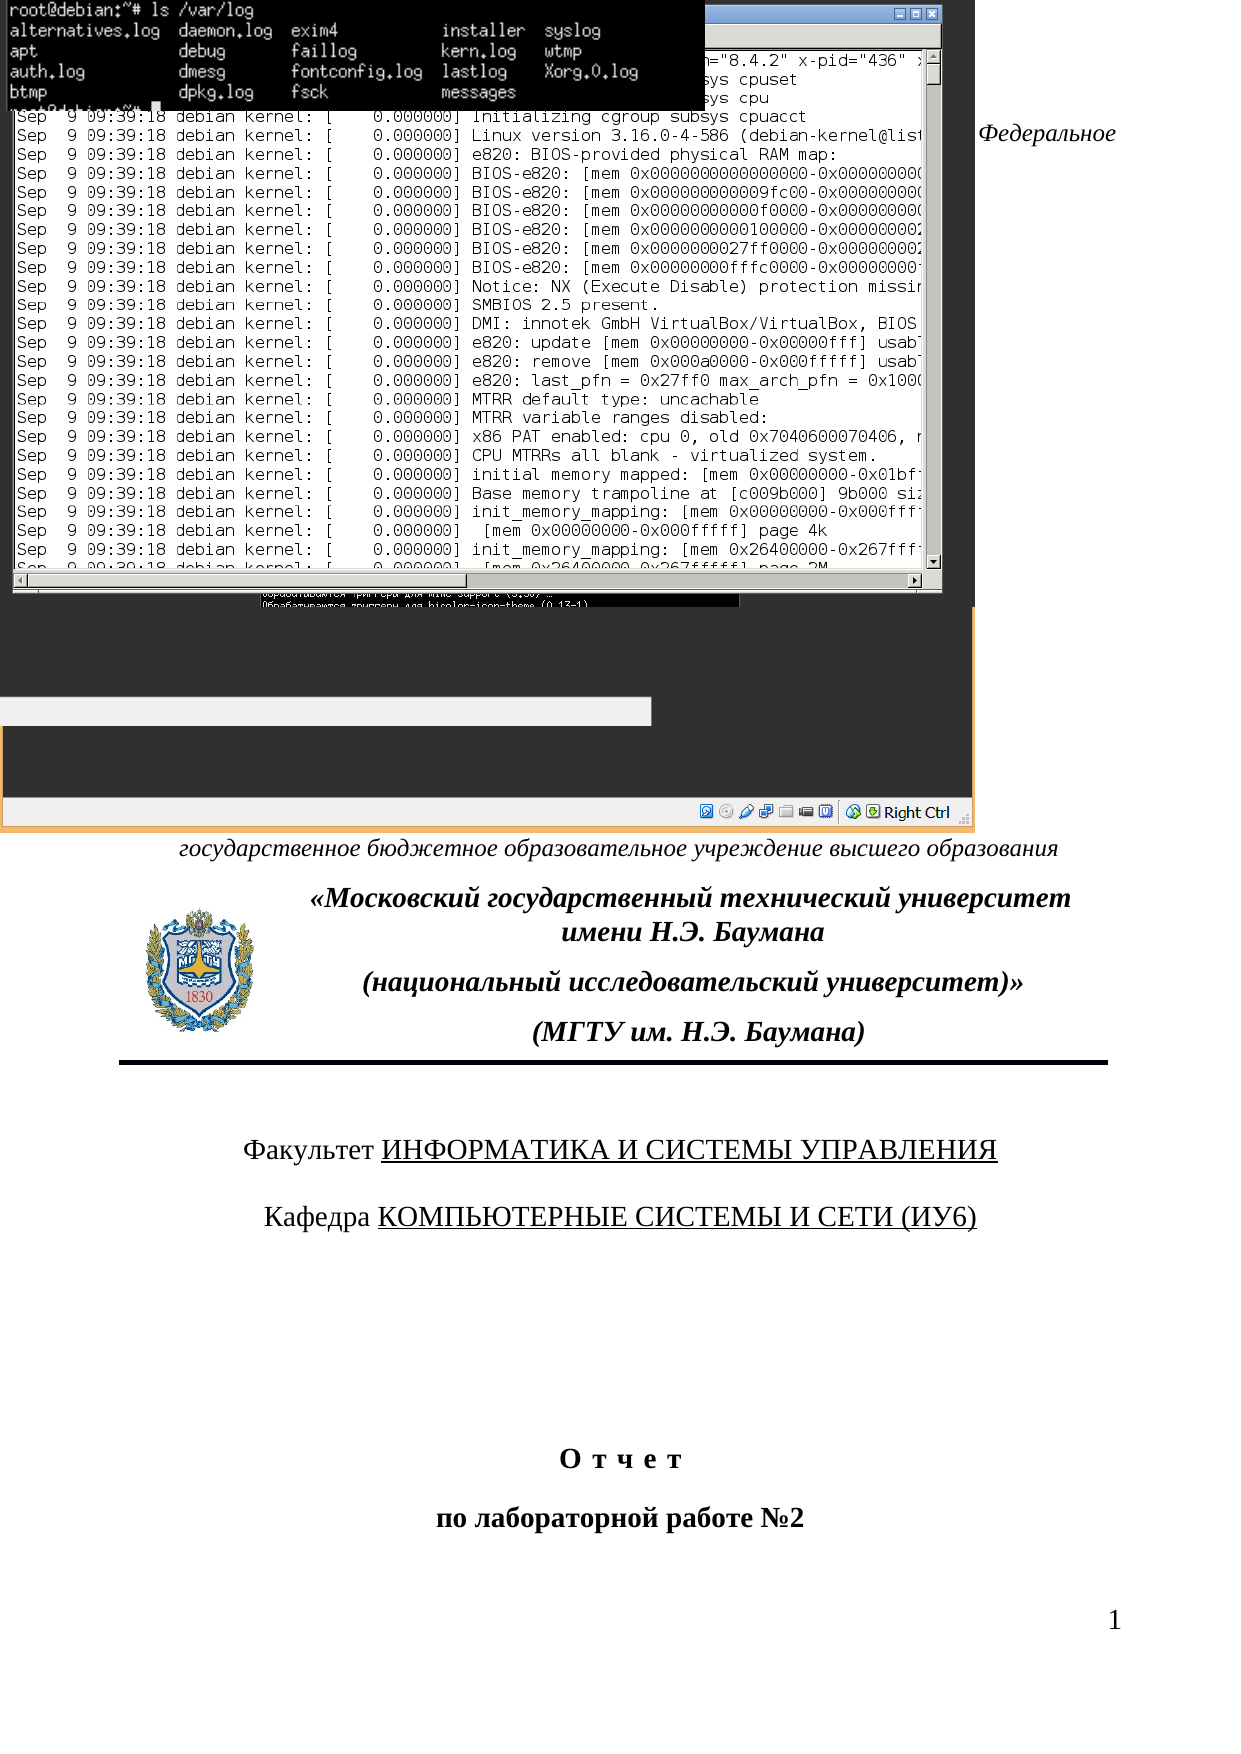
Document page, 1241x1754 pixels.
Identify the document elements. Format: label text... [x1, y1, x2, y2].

picture [145, 908, 254, 1032]
text Факультет Информатика и системы управления [118, 1132, 1122, 1165]
text по лабораторной работе №2 [118, 1500, 1122, 1533]
text Федеральное государственное бюджетное образовательное учреждение высшего образования [118, 118, 1122, 861]
text Кафедра Компьютерные системы и сети (ИУ6) [118, 1199, 1122, 1232]
table_header [119, 880, 281, 1060]
table_header «Московский государственный технический университет имени Н.Э. Баумана (национальный исследовательский университет)» (МГТУ им. Н.Э. Баумана) [281, 880, 1108, 1060]
picture [0, 0, 975, 833]
subtitle Отчет [118, 1441, 1122, 1475]
